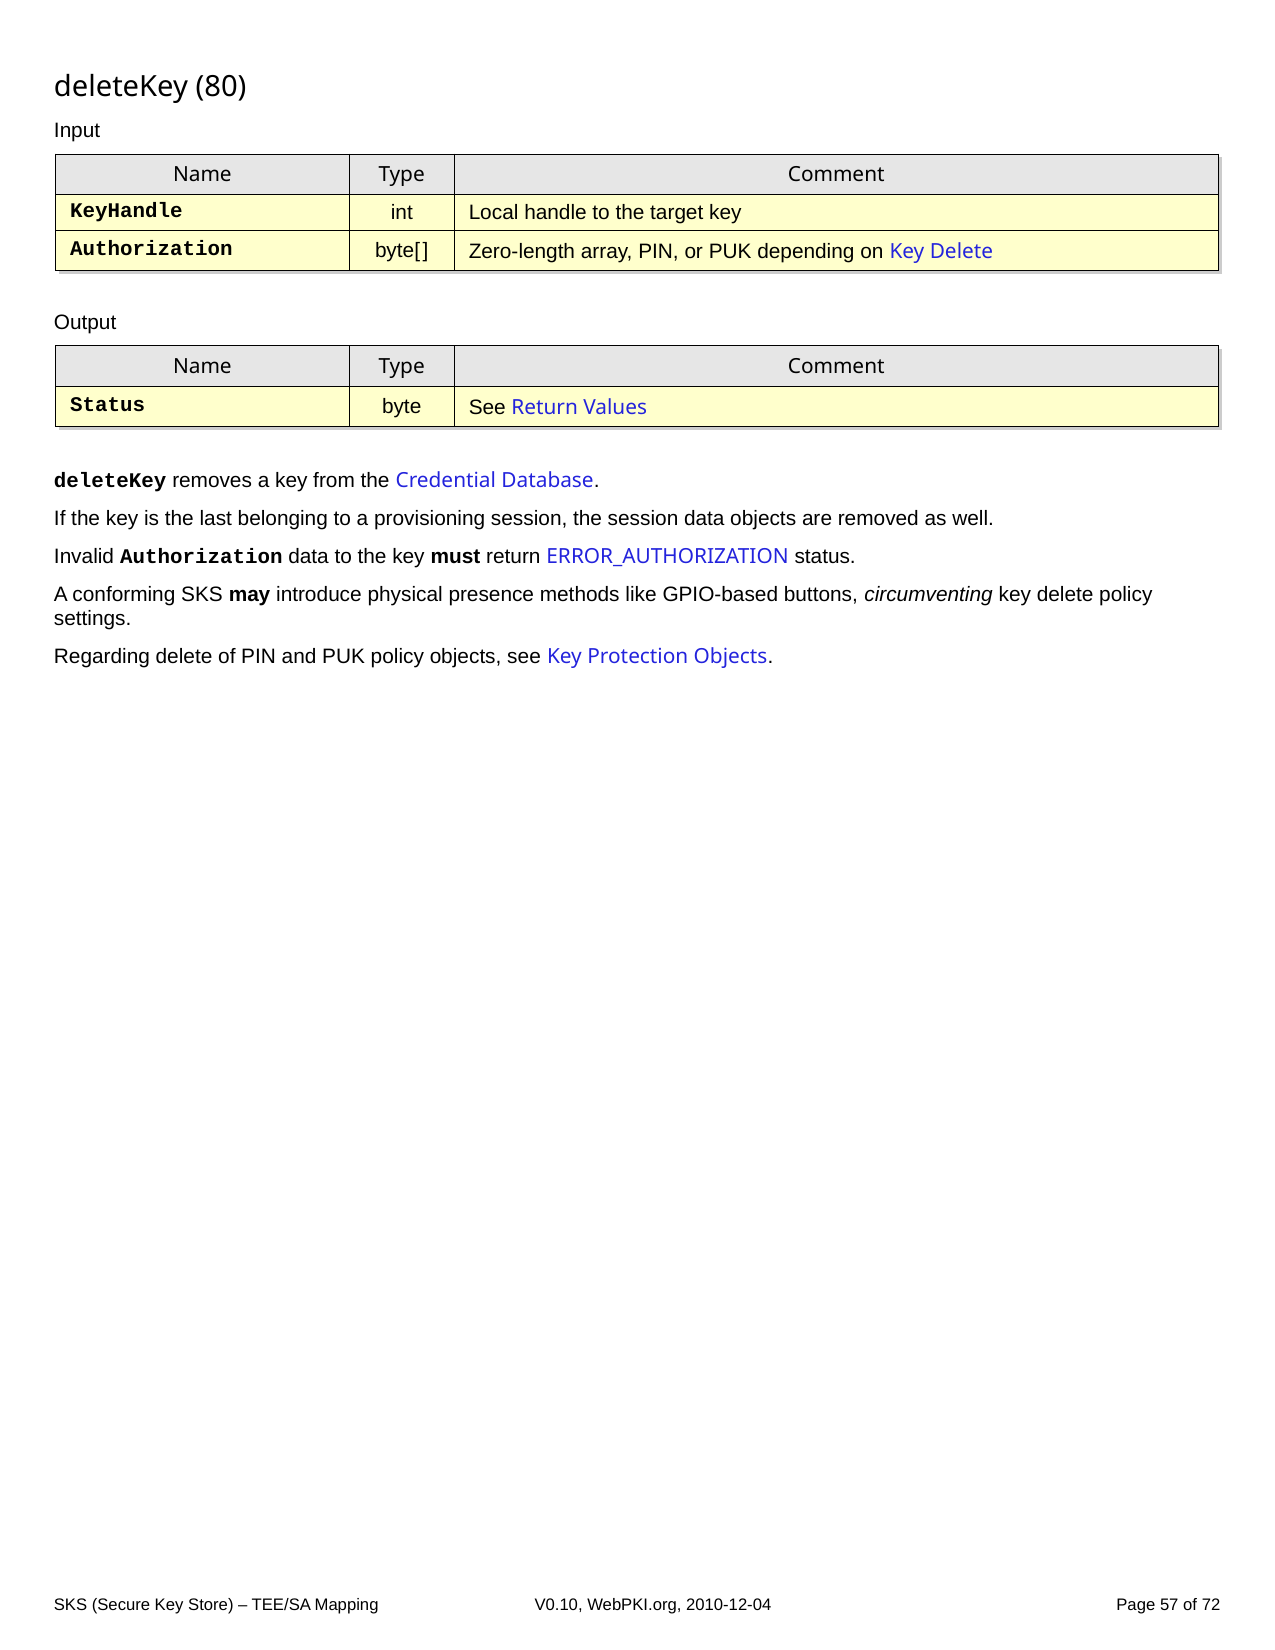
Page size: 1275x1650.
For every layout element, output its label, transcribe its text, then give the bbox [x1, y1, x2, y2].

table_cell KeyHandle [56, 195, 349, 230]
table_cell Authorization [56, 231, 349, 270]
text Invalid Authorization data to the key must return ERROR_AUTHORIZATION status. [54, 542, 1221, 570]
text Output [54, 310, 1221, 334]
text If the key is the last belonging to a provisioning session, the session data objects are removed as well. [54, 506, 1221, 530]
text Input [54, 118, 1221, 142]
table_cell byte [350, 387, 454, 426]
table_cell int [350, 195, 454, 230]
subtitle deleteKey (80) [54, 66, 1221, 105]
table_cell byte⁮[ ] [350, 231, 454, 270]
table_cell Status [56, 387, 349, 426]
text A conforming SKS may introduce physical presence methods like GPIO-based buttons, circumventing key delete policy settings. [54, 582, 1221, 630]
table_cell See Return Values [455, 387, 1218, 426]
table_cell Local handle to the target key [455, 195, 1218, 230]
table_header Type [350, 346, 454, 386]
text deleteKey removes a key from the Credential Database. [54, 466, 1221, 494]
table_header Name [56, 155, 349, 194]
table_header Type [350, 155, 454, 194]
text Regarding delete of PIN and PUK policy objects, see Key Protection Objects. [54, 642, 1221, 670]
table_header Name [56, 346, 349, 386]
table_cell Zero-length array, PIN, or PUK depending on Key Delete [455, 231, 1218, 270]
table_header Comment [455, 155, 1218, 194]
table_header Comment [455, 346, 1218, 386]
